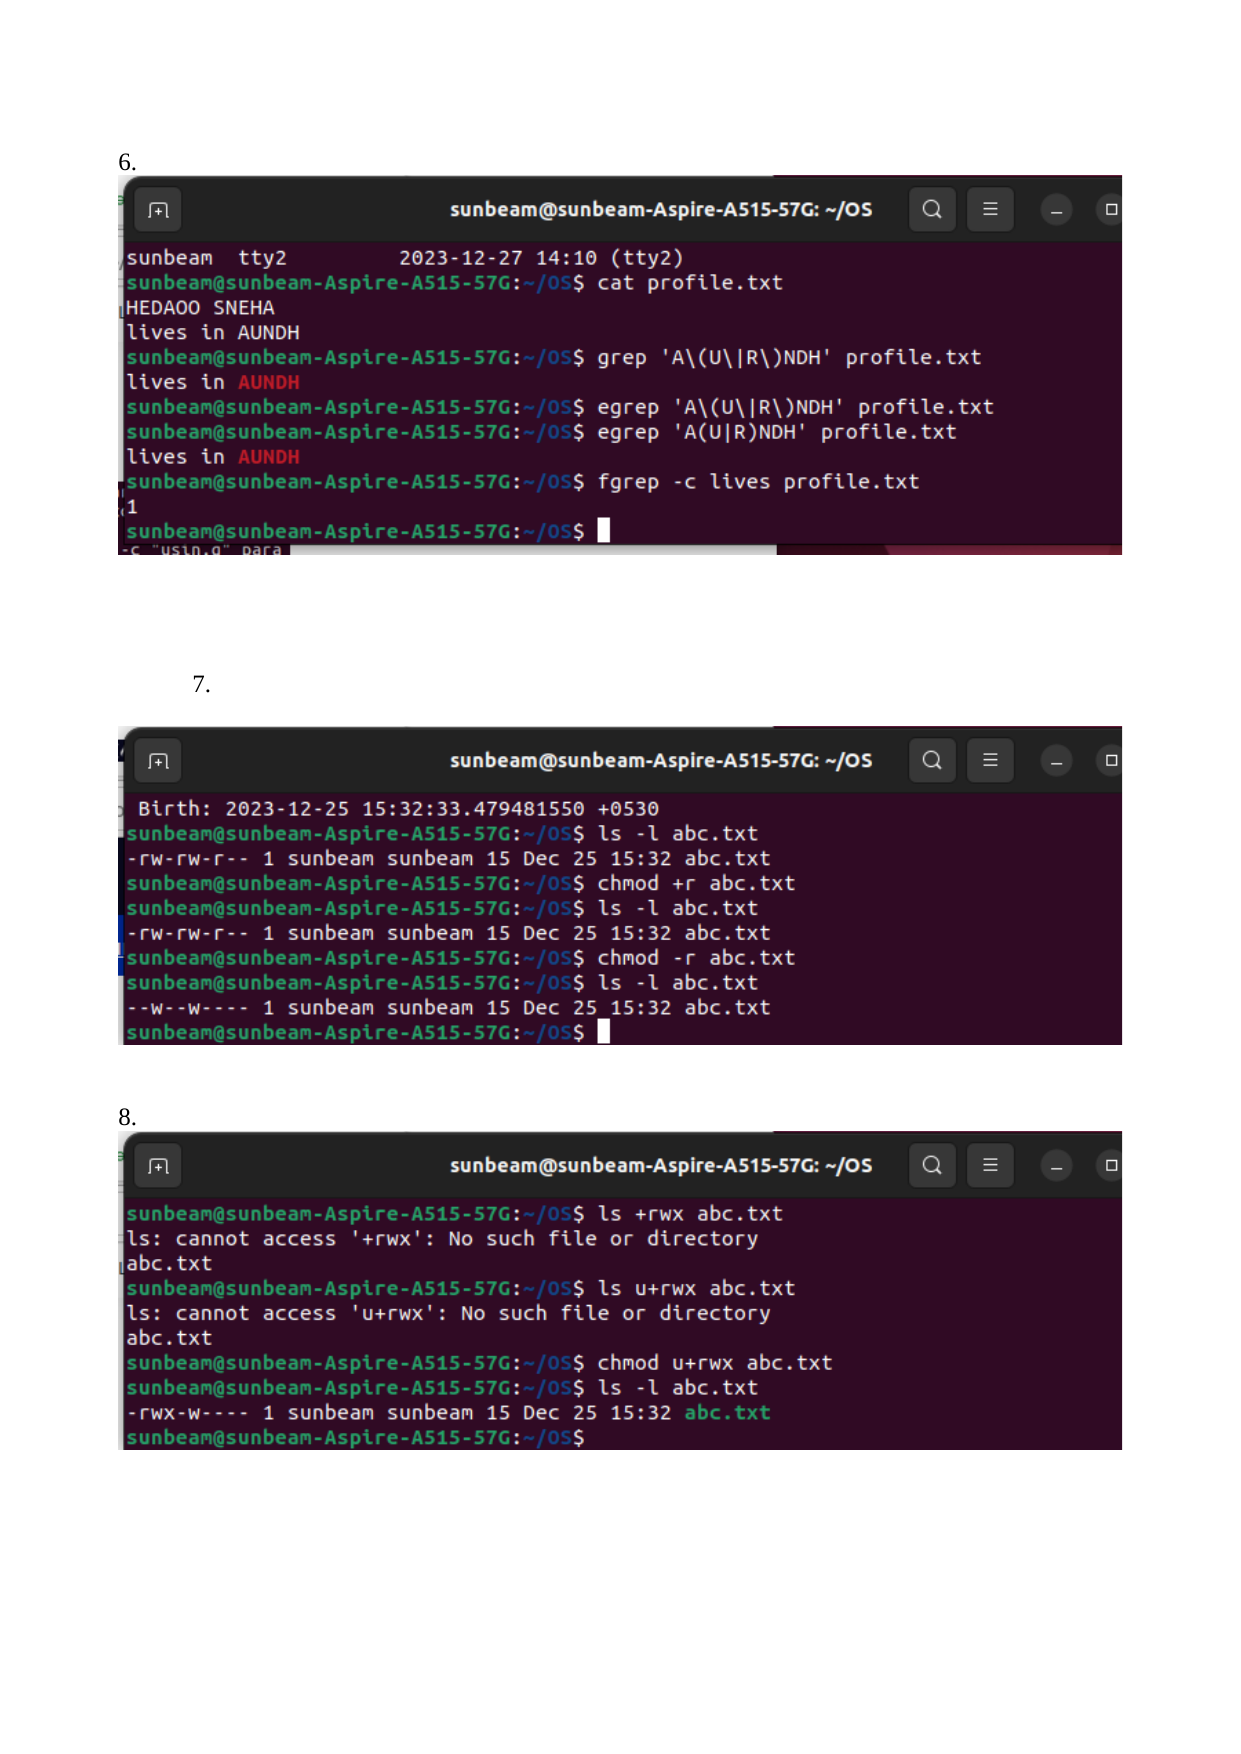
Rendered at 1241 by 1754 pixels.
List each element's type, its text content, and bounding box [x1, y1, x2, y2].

picture [118, 1131, 1123, 1450]
text 6. [118, 147, 1122, 175]
picture [118, 726, 1123, 1045]
picture [118, 175, 1123, 555]
text 8. [118, 1102, 1122, 1131]
text 7. [118, 641, 1122, 698]
